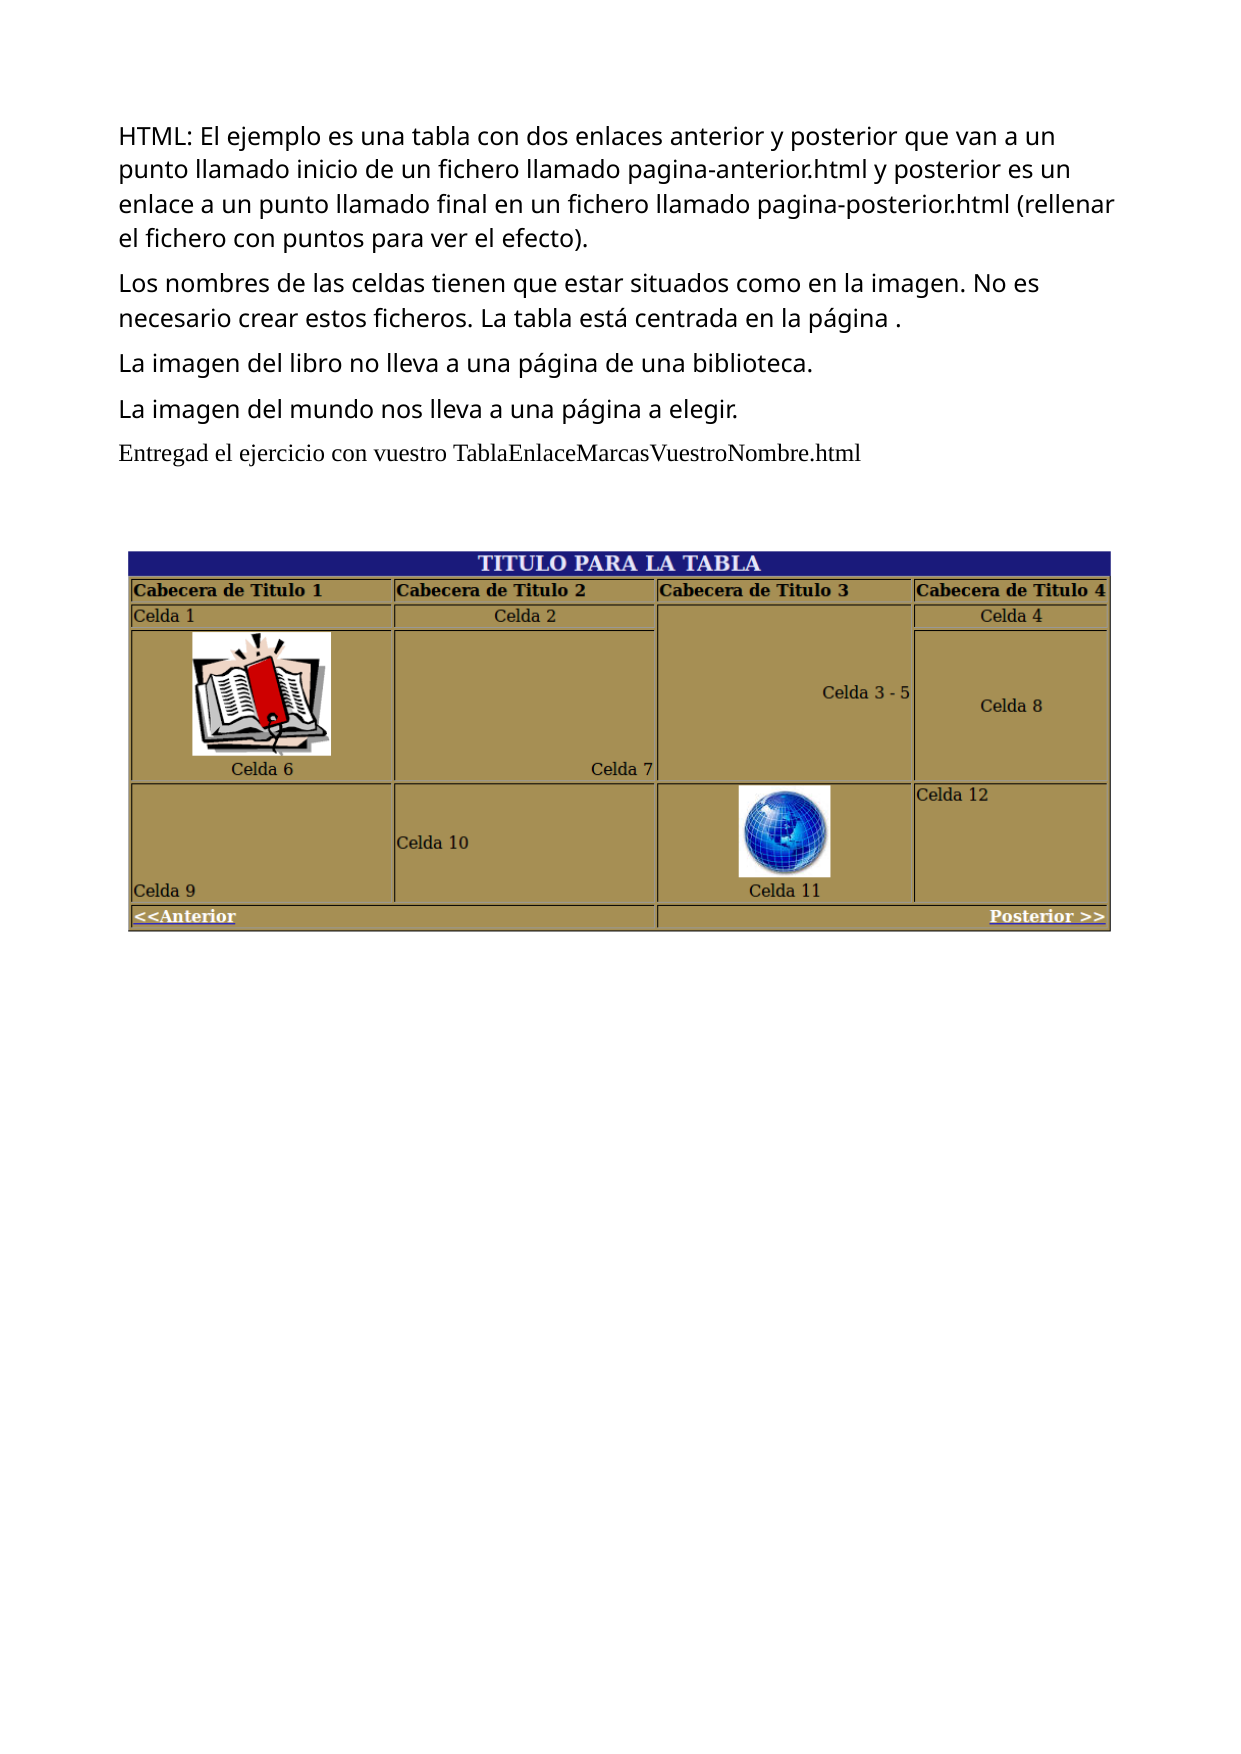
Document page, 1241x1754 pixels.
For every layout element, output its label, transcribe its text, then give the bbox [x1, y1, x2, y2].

text Entregad el ejercicio con vuestro TablaEnlaceMarcasVuestroNombre.html [118, 438, 1122, 466]
text La imagen del libro no lleva a una página de una biblioteca. [118, 346, 1122, 380]
text La imagen del mundo nos lleva a una página a elegir. [118, 392, 1122, 426]
picture [118, 535, 1123, 956]
text HTML: El ejemplo es una tabla con dos enlaces anterior y posterior que van a un punto llamado inicio de un fichero llamado pagina-anterior.html y posterior es un enlace a un punto llamado final en un fichero llamado pagina-posterior.html (rellenar el fichero con puntos para ver el efecto). [118, 118, 1122, 254]
text Los nombres de las celdas tienen que estar situados como en la imagen. No es necesario crear estos ficheros. La tabla está centrada en la página . [118, 266, 1122, 334]
